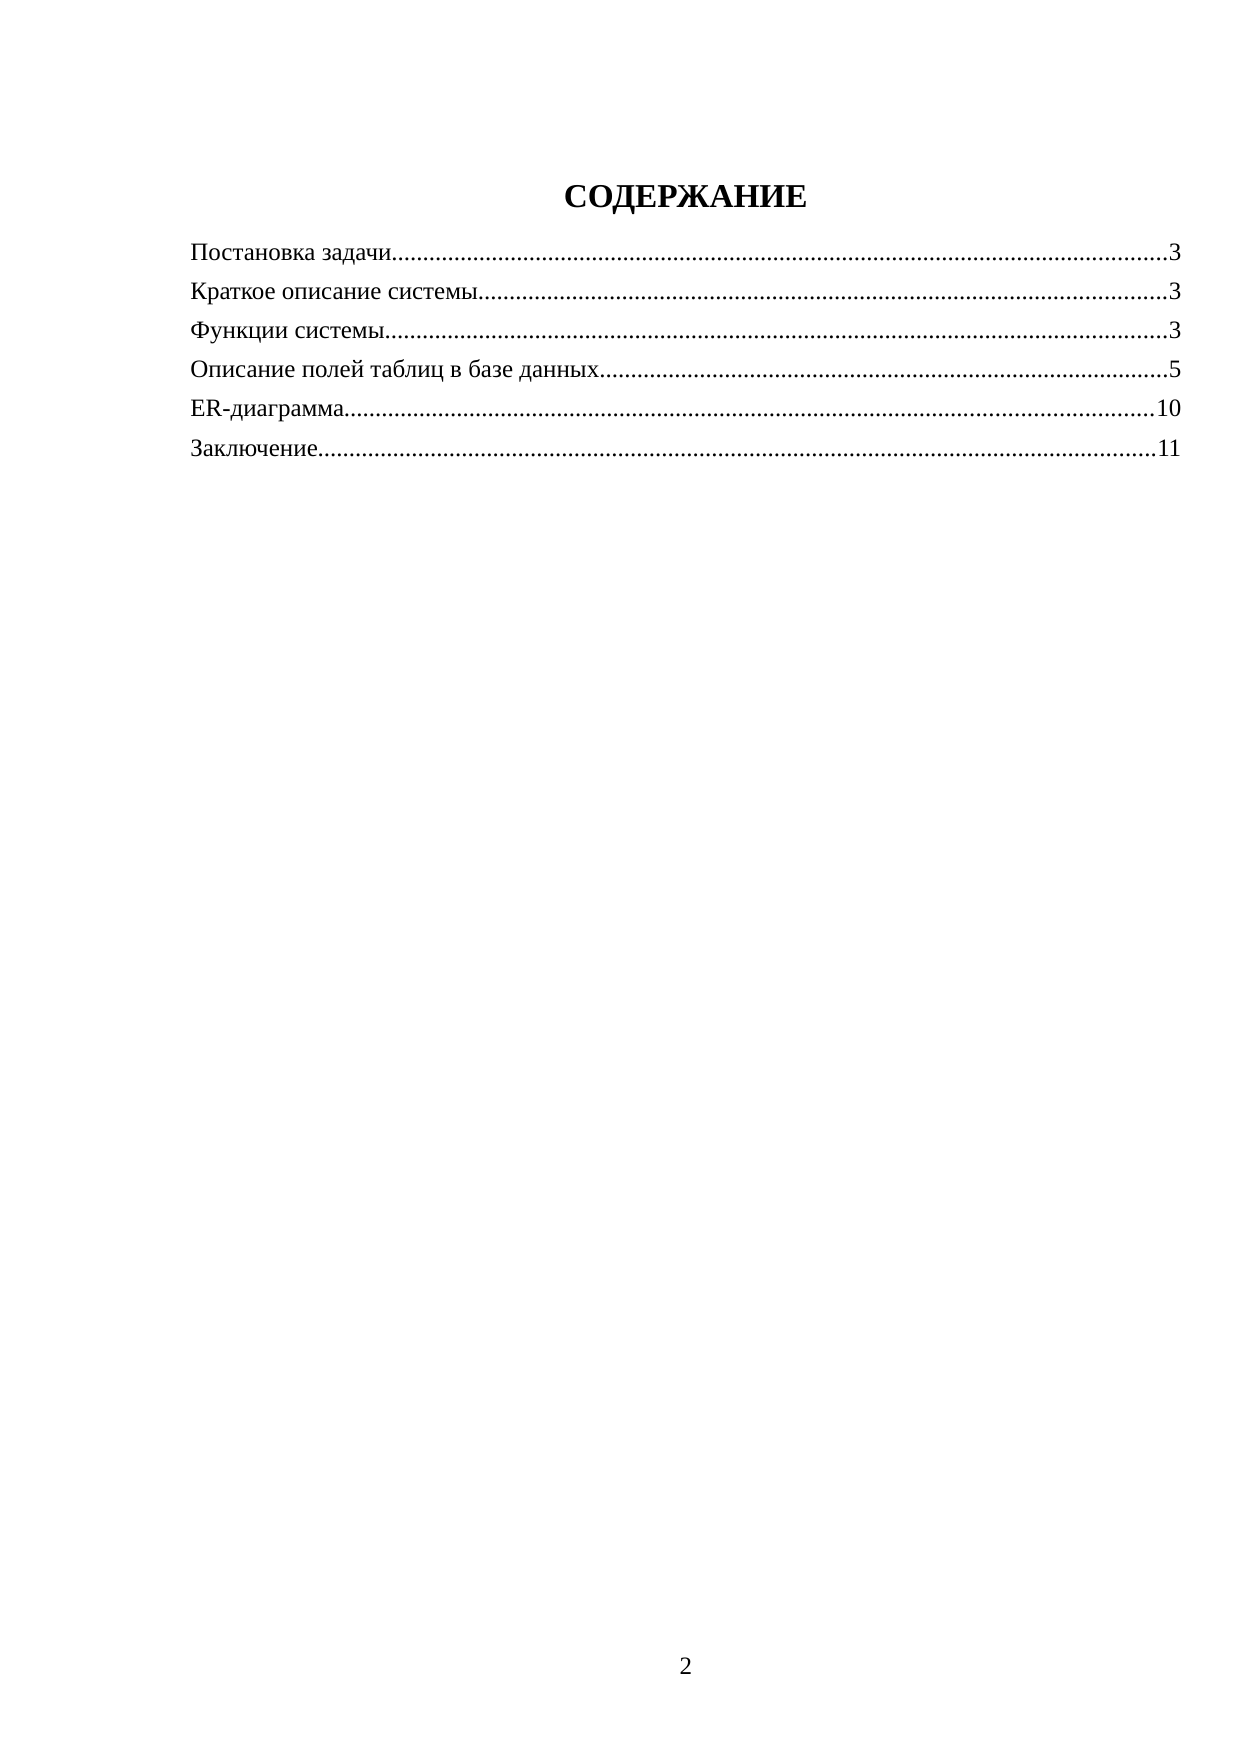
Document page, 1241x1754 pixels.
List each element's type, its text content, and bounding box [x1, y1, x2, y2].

text Функции системы 3 [190, 315, 1181, 344]
text Заключение 11 [190, 433, 1181, 461]
text ER-диаграмма 10 [190, 393, 1181, 422]
text Описание полей таблиц в базе данных 5 [190, 354, 1181, 383]
text СОДЕРЖАНИЕ [190, 176, 1181, 215]
text Краткое описание системы 3 [190, 276, 1181, 305]
text Постановка задачи 3 [190, 237, 1181, 266]
